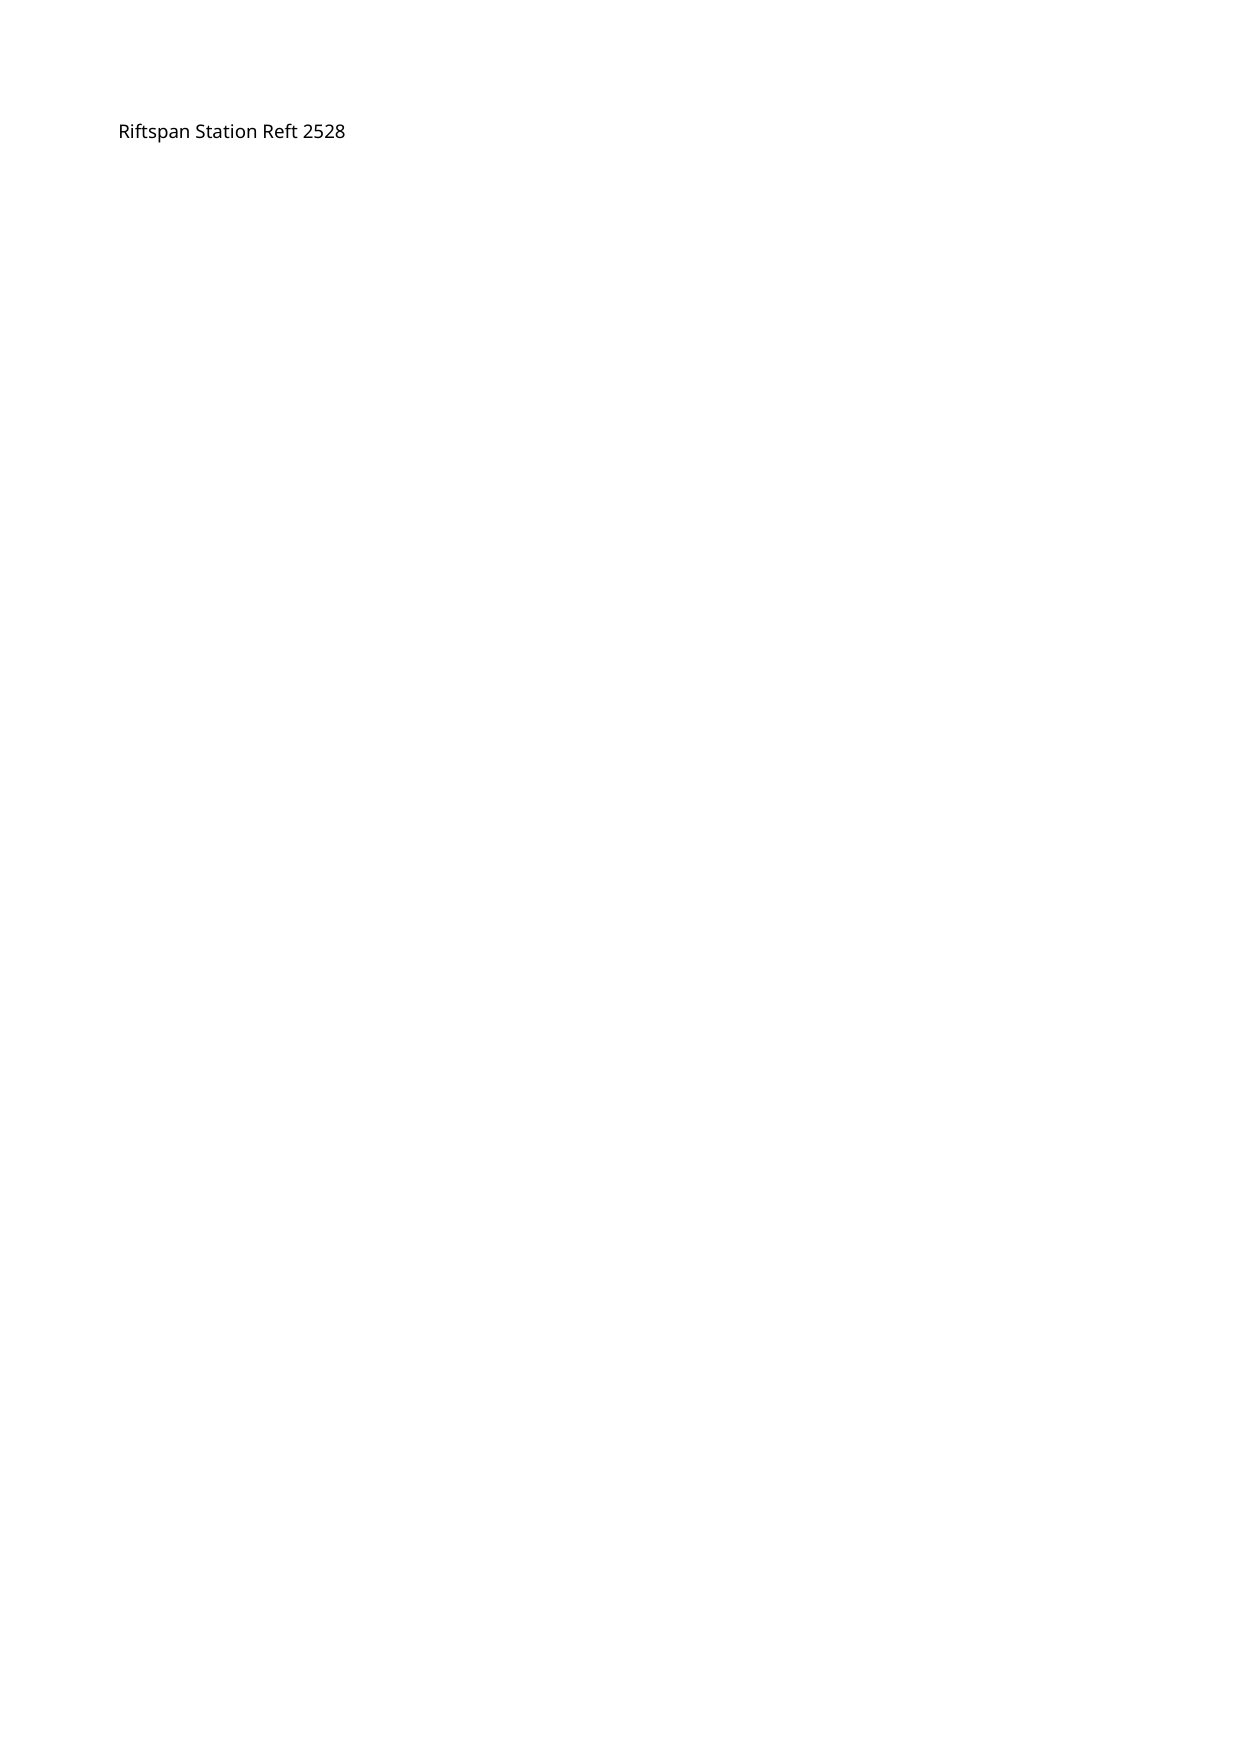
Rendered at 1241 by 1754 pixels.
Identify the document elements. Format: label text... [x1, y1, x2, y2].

text Riftspan Station Reft 2528 [118, 118, 1122, 144]
